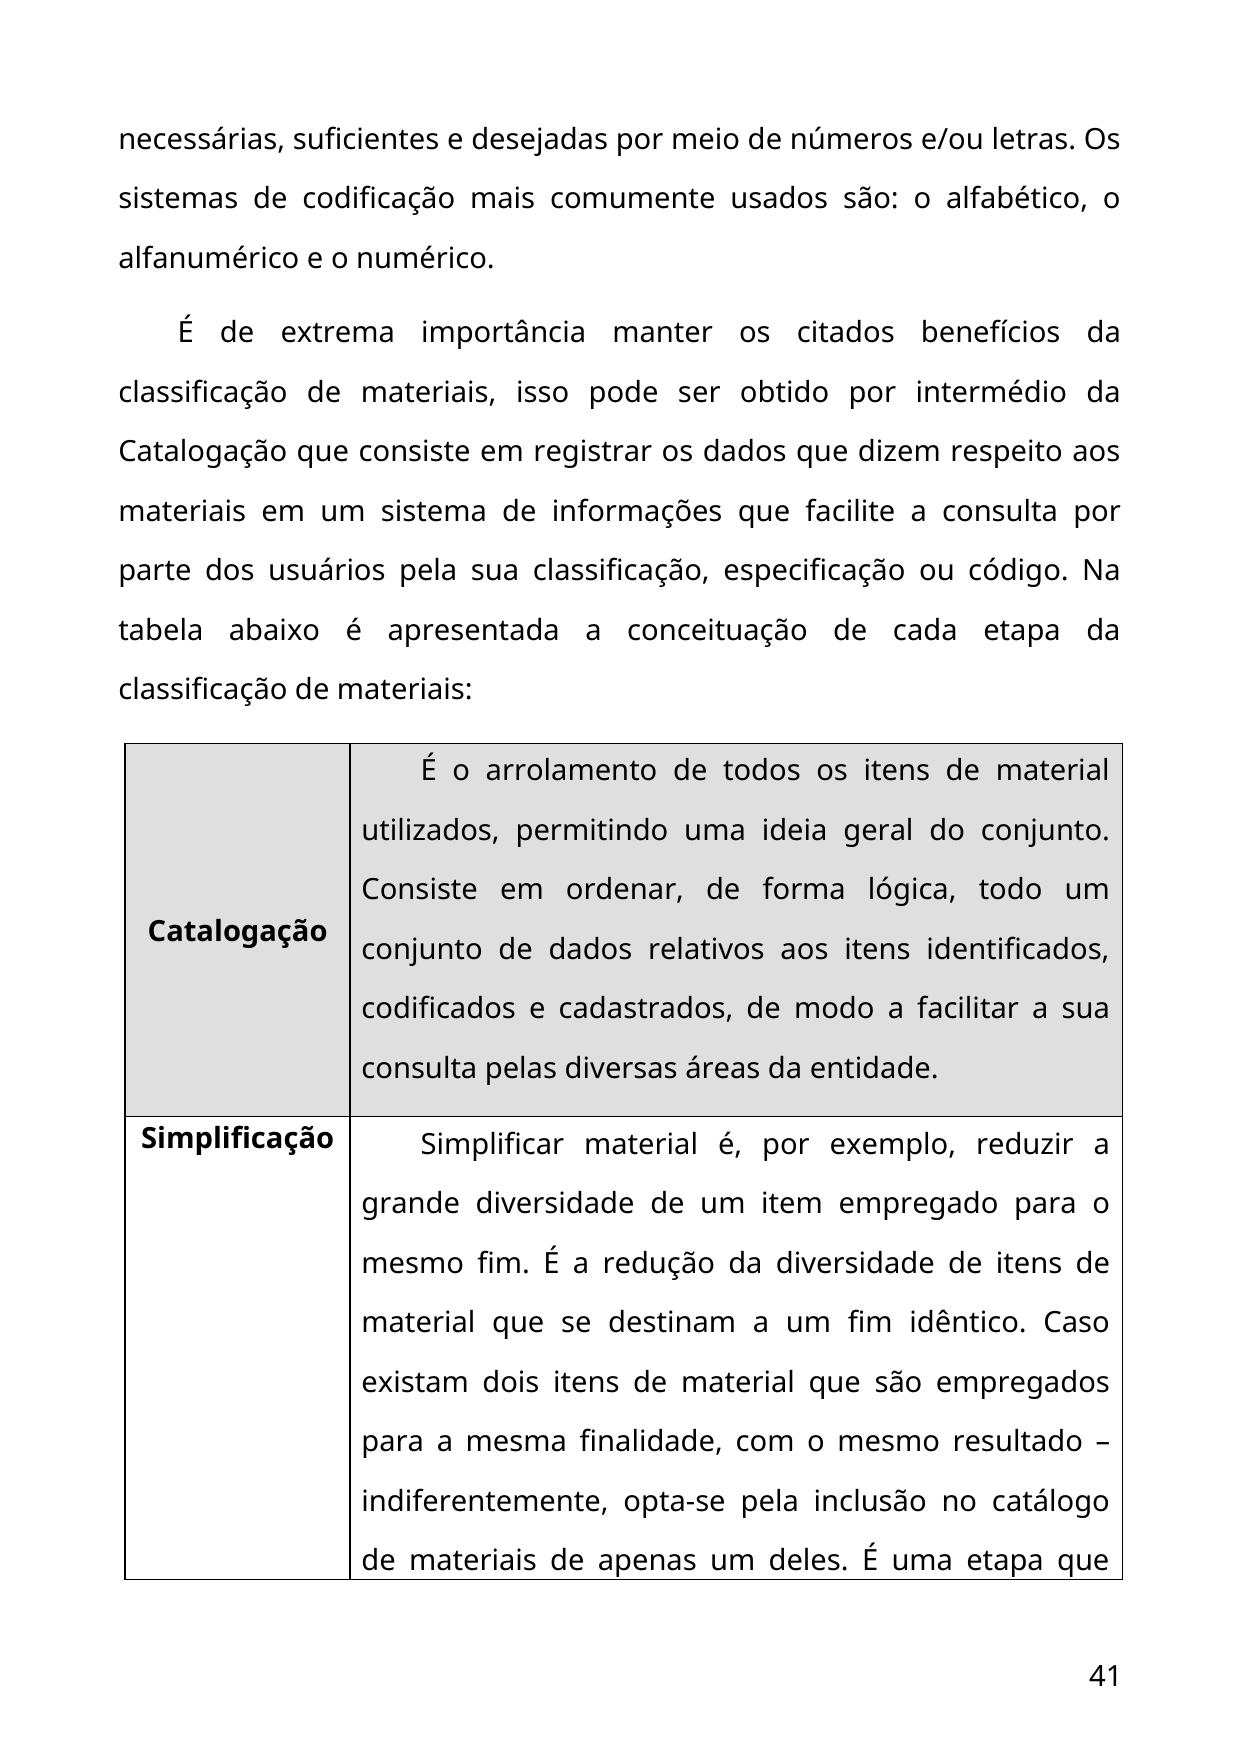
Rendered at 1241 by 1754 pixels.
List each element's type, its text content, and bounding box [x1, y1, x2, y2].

table_header É o arrolamento de todos os itens de material utilizados, permitindo uma ideia geral do conjunto. Consiste em ordenar, de forma lógica, todo um conjunto de dados relativos aos itens identificados, codificados e cadastrados, de modo a facilitar a sua consulta pelas diversas áreas da entidade. [351, 744, 1122, 1116]
text necessárias, suficientes e desejadas por meio de números e/ou letras. Os sistemas de codificação mais comumente usados são: o alfabético, o alfanumérico e o numérico. [118, 118, 1122, 277]
table_header Catalogação [126, 744, 349, 1116]
table_cell Simplificar material é, por exemplo, reduzir a grande diversidade de um item empregado para o mesmo fim. É a redução da diversidade de itens de material que se destinam a um fim idêntico. Caso existam dois itens de material que são empregados para a mesma finalidade, com o mesmo resultado – indiferentemente, opta-se pela inclusão no catálogo de materiais de apenas um deles. É uma etapa que [351, 1117, 1122, 1579]
table_cell Simplificação [126, 1117, 349, 1579]
text É de extrema importância manter os citados benefícios da classificação de materiais, isso pode ser obtido por intermédio da Catalogação que consiste em registrar os dados que dizem respeito aos materiais em um sistema de informações que facilite a consulta por parte dos usuários pela sua classificação, especificação ou código. Na tabela abaixo é apresentada a conceituação de cada etapa da classificação de materiais: [118, 311, 1122, 708]
